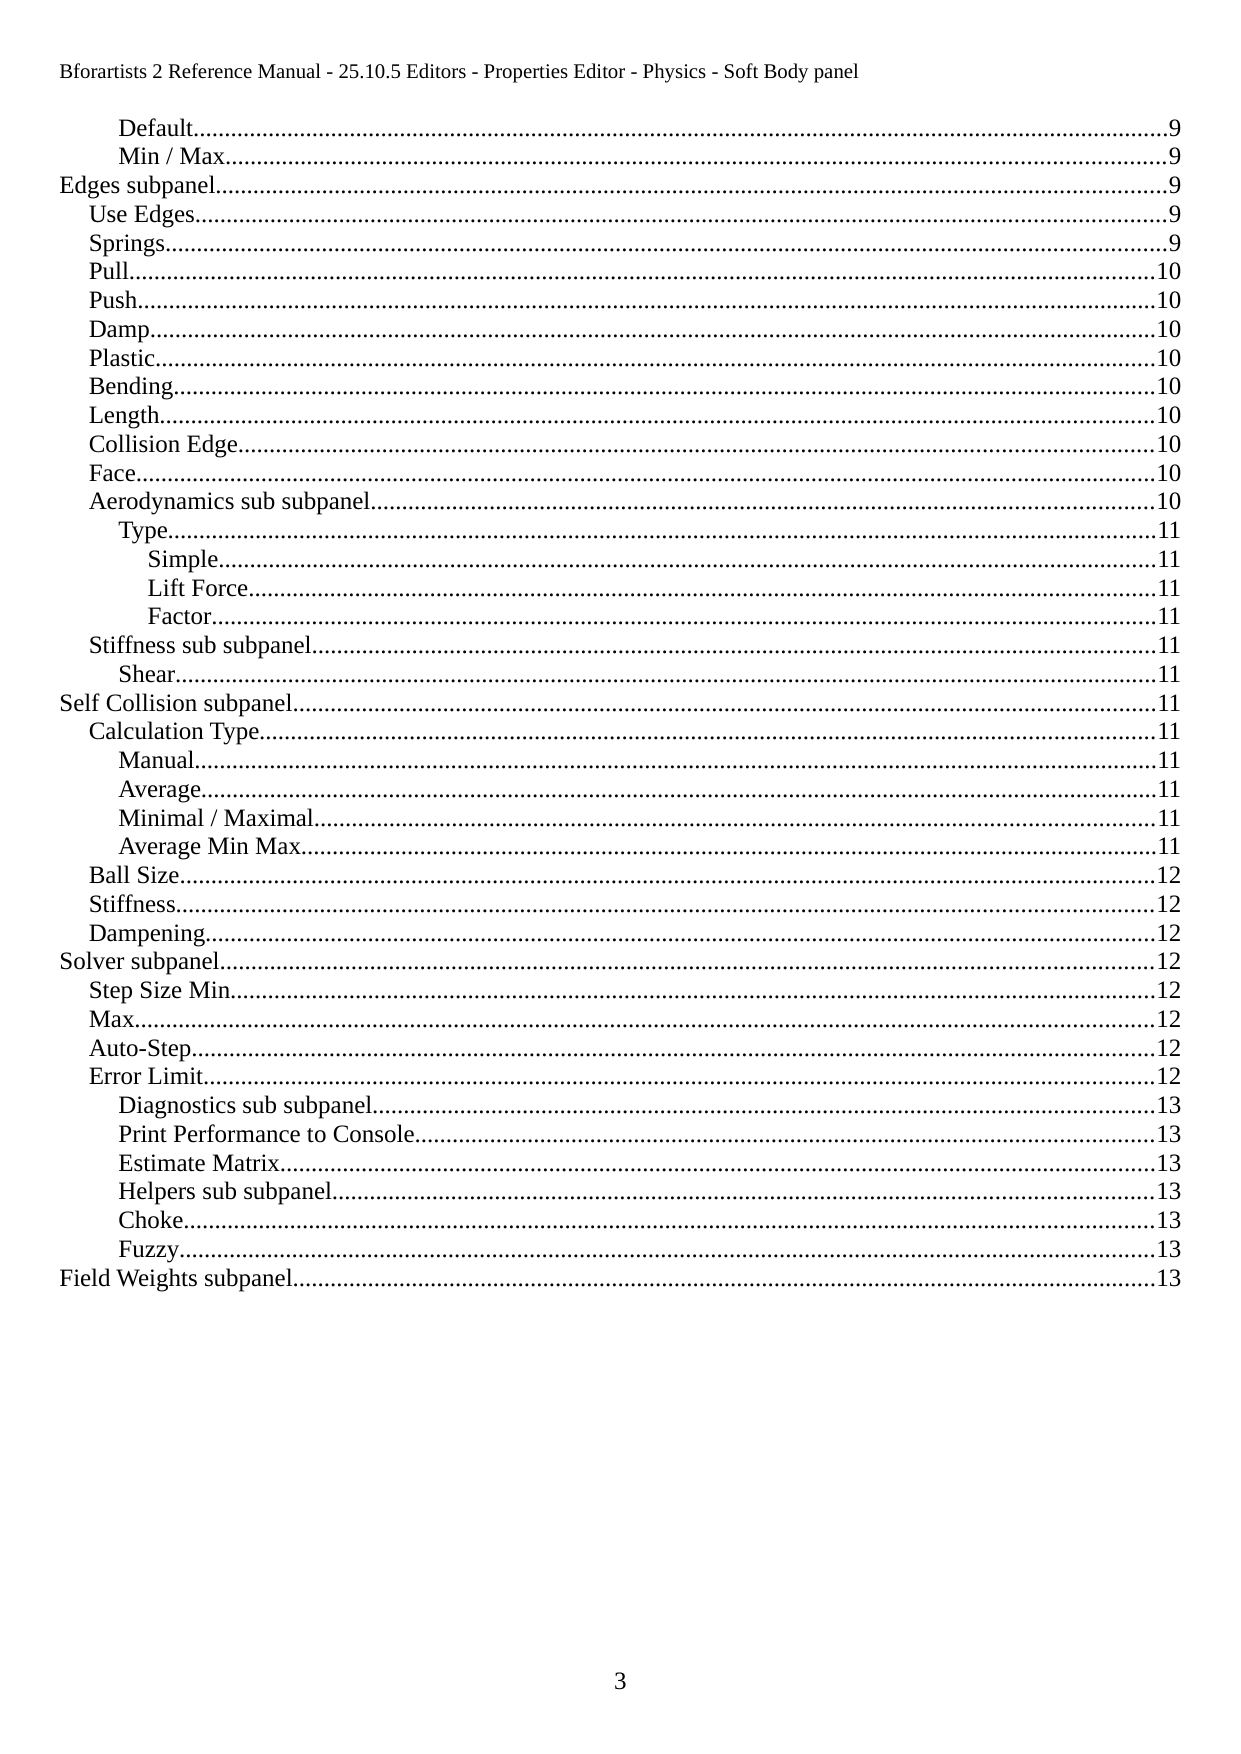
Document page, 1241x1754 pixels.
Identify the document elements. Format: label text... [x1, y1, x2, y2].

text Push 10 [88, 285, 1181, 314]
text Shear 11 [118, 659, 1181, 688]
text Length 10 [88, 400, 1181, 429]
text Stiffness sub subpanel 11 [88, 630, 1181, 659]
text Manual 11 [118, 745, 1181, 774]
text Calculation Type 11 [88, 716, 1181, 745]
text Minimal / Maximal 11 [118, 803, 1181, 831]
text Stiffness 12 [88, 889, 1181, 918]
text Average Min Max 11 [118, 831, 1181, 860]
text Edges subpanel 9 [59, 170, 1181, 199]
text Max 12 [88, 1004, 1181, 1033]
text Plastic 10 [88, 343, 1181, 371]
text Ball Size 12 [88, 860, 1181, 889]
text Lift Force 11 [147, 573, 1181, 601]
text Print Performance to Console 13 [118, 1119, 1181, 1148]
text Pull 10 [88, 256, 1181, 285]
text Factor 11 [147, 601, 1181, 630]
text Default 9 [118, 113, 1181, 141]
text Fuzzy 13 [118, 1234, 1181, 1263]
text Use Edges 9 [88, 199, 1181, 228]
text Solver subpanel 12 [59, 946, 1181, 975]
text Min / Max 9 [118, 141, 1181, 170]
text Field Weights subpanel 13 [59, 1263, 1181, 1291]
text Damp 10 [88, 314, 1181, 343]
text Estimate Matrix 13 [118, 1148, 1181, 1176]
text Aerodynamics sub subpanel 10 [88, 486, 1181, 515]
text Dampening 12 [88, 918, 1181, 946]
text Average 11 [118, 774, 1181, 803]
text Type 11 [118, 515, 1181, 544]
text Self Collision subpanel 11 [59, 688, 1181, 716]
text Error Limit 12 [88, 1061, 1181, 1090]
text Auto-Step 12 [88, 1033, 1181, 1061]
text Simple 11 [147, 544, 1181, 573]
text Bending 10 [88, 371, 1181, 400]
text Diagnostics sub subpanel 13 [118, 1090, 1181, 1119]
text Choke 13 [118, 1205, 1181, 1234]
text Collision Edge 10 [88, 429, 1181, 458]
text Face 10 [88, 458, 1181, 486]
text Helpers sub subpanel 13 [118, 1176, 1181, 1205]
text Springs 9 [88, 228, 1181, 256]
text Step Size Min 12 [88, 975, 1181, 1004]
